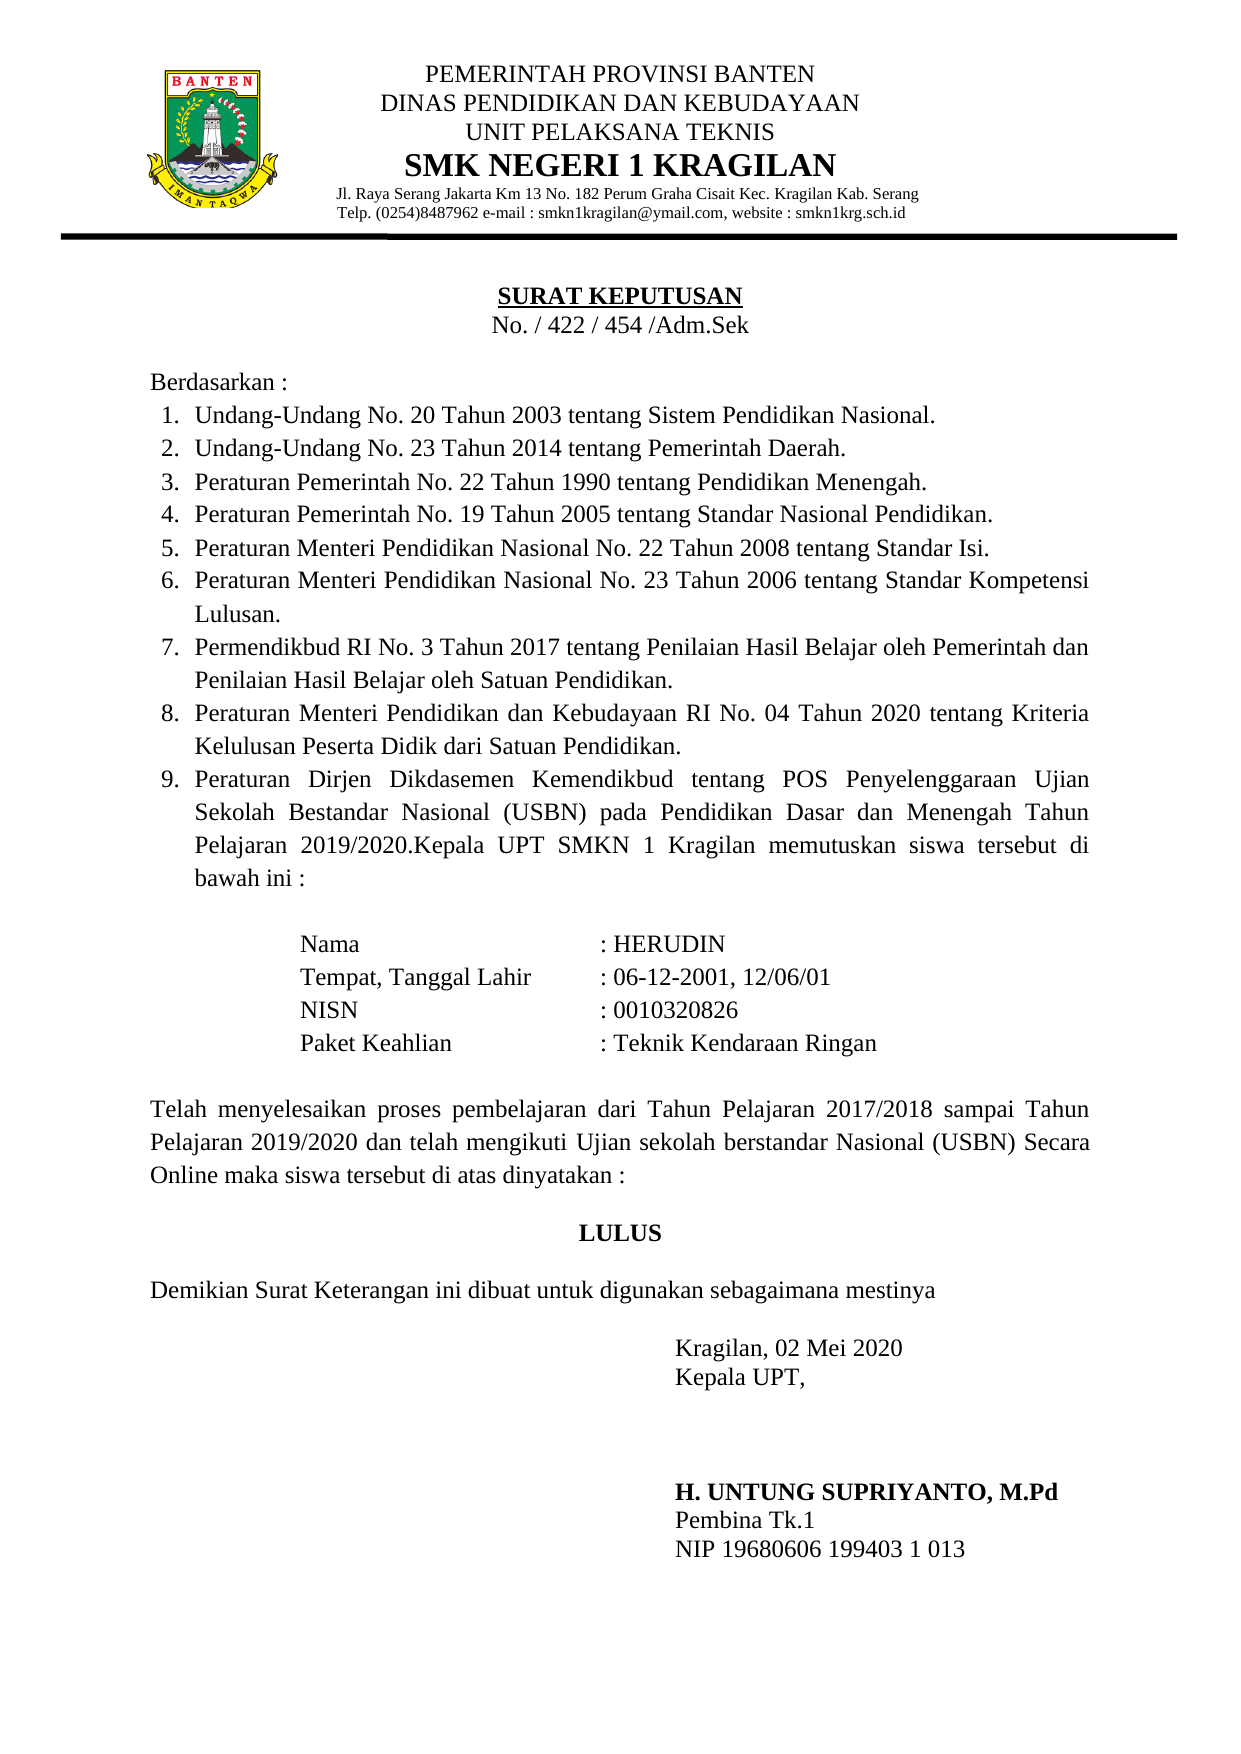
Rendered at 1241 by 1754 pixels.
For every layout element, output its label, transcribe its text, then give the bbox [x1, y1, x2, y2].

picture [146, 70, 279, 208]
text H. UNTUNG SUPRIYANTO, M.Pd [150, 1477, 1090, 1506]
text NISN : 0010320826 [150, 995, 1090, 1024]
text Pembina Tk.1 [150, 1506, 1090, 1534]
text Kepala UPT, [150, 1362, 1090, 1391]
list Peraturan Pemerintah No. 22 Tahun 1990 tentang Pendidikan Menengah. [179, 467, 1090, 495]
list Peraturan Menteri Pendidikan Nasional No. 22 Tahun 2008 tentang Standar Isi. [179, 533, 1090, 561]
list Permendikbud RI No. 3 Tahun 2017 tentang Penilaian Hasil Belajar oleh Pemerintah dan Penilaian Hasil Belajar oleh Satuan Pendidikan. [179, 632, 1090, 693]
text NIP 19680606 199403 1 013 [150, 1534, 1090, 1563]
list Undang-Undang No. 23 Tahun 2014 tentang Pemerintah Daerah. [179, 433, 1090, 462]
list Peraturan Dirjen Dikdasemen Kemendikbud tentang POS Penyelenggaraan Ujian Sekolah Bestandar Nasional (USBN) pada Pendidikan Dasar dan Menengah Tahun Pelajaran 2019/2020.Kepala UPT SMKN 1 Kragilan memutuskan siswa tersebut di bawah ini : [179, 764, 1090, 892]
text Demikian Surat Keterangan ini dibuat untuk digunakan sebagaimana mestinya [150, 1276, 1090, 1304]
list Peraturan Menteri Pendidikan Nasional No. 23 Tahun 2006 tentang Standar Kompetensi Lulusan. [179, 566, 1090, 627]
text SURAT KEPUTUSAN [150, 281, 1090, 310]
list Peraturan Menteri Pendidikan dan Kebudayaan RI No. 04 Tahun 2020 tentang Kriteria Kelulusan Peserta Didik dari Satuan Pendidikan. [179, 698, 1090, 759]
text Paket Keahlian : Teknik Kendaraan Ringan [150, 1028, 1090, 1057]
list Undang-Undang No. 20 Tahun 2003 tentang Sistem Pendidikan Nasional. [179, 401, 1090, 429]
text No. / 422 / 454 /Adm.Sek [150, 310, 1090, 339]
text Nama : HERUDIN [150, 929, 1090, 958]
text Berdasarkan : [150, 367, 1090, 396]
list Peraturan Pemerintah No. 19 Tahun 2005 tentang Standar Nasional Pendidikan. [179, 499, 1090, 528]
text Kragilan, 02 Mei 2020 [150, 1333, 1090, 1362]
text Tempat, Tanggal Lahir : 06-12-2001, 12/06/01 [150, 962, 1090, 991]
text LULUS [150, 1218, 1090, 1247]
text Telah menyelesaikan proses pembelajaran dari Tahun Pelajaran 2017/2018 sampai Tahun Pelajaran 2019/2020 dan telah mengikuti Ujian sekolah berstandar Nasional (USBN) Secara Online maka siswa tersebut di atas dinyatakan : [150, 1094, 1090, 1189]
